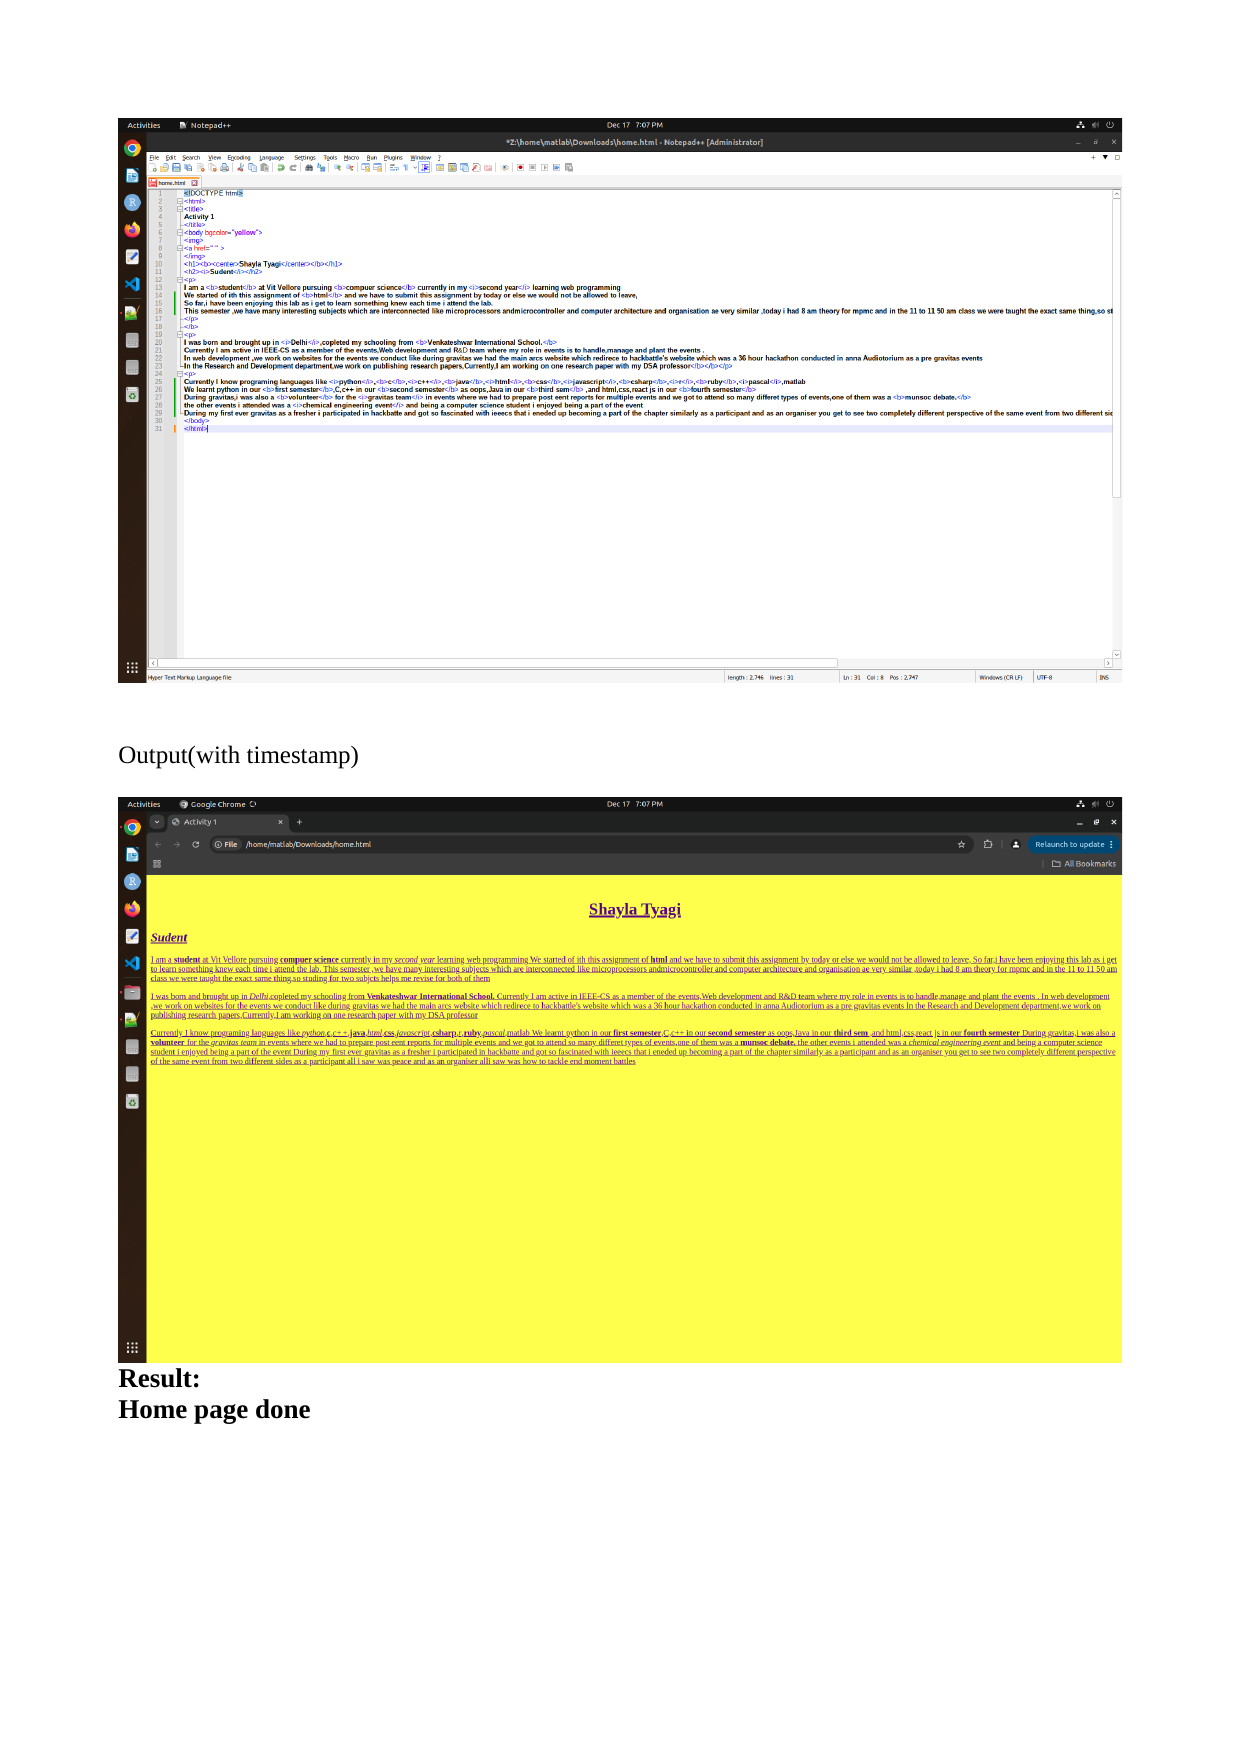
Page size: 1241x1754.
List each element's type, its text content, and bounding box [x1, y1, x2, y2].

text Output(with timestamp) [118, 740, 1122, 769]
text Home page done [118, 1394, 1122, 1425]
text Result: [118, 1363, 1122, 1394]
